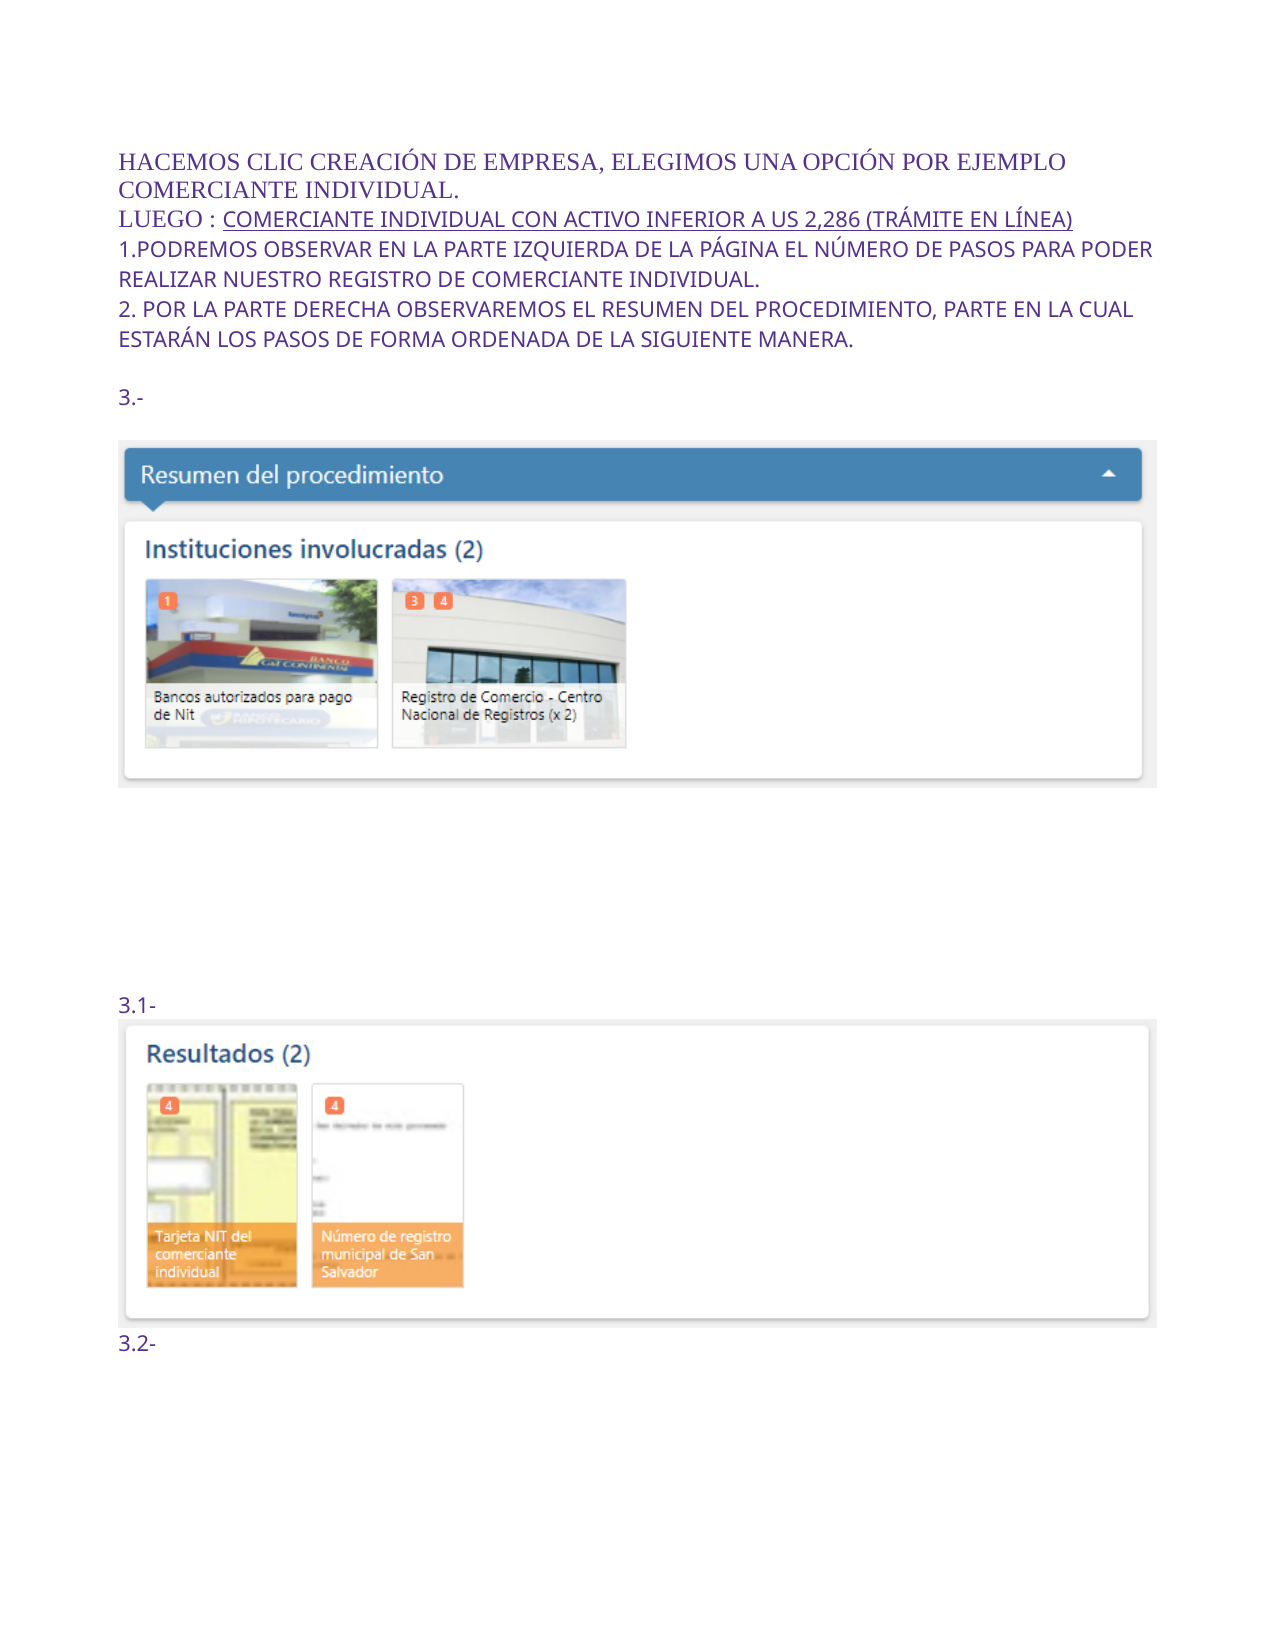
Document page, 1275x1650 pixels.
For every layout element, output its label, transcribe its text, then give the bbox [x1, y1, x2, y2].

text HACEMOS CLIC CREACIÓN DE EMPRESA, ELEGIMOS UNA OPCIÓN POR EJEMPLO COMERCIANTE INDIVIDUAL. [118, 147, 1157, 204]
picture [118, 440, 1157, 788]
text LUEGO : COMERCIANTE INDIVIDUAL CON ACTIVO INFERIOR A US 2,286 (TRÁMITE EN LÍNEA) [118, 204, 1157, 234]
text 3.- [118, 382, 1157, 412]
text 3.1- [118, 990, 1157, 1019]
text 1.PODREMOS OBSERVAR EN LA PARTE IZQUIERDA DE LA PÁGINA EL NÚMERO DE PASOS PARA PODER REALIZAR NUESTRO REGISTRO DE COMERCIANTE INDIVIDUAL. [118, 234, 1157, 294]
picture [118, 1019, 1157, 1328]
text 2. POR LA PARTE DERECHA OBSERVAREMOS EL RESUMEN DEL PROCEDIMIENTO, PARTE EN LA CUAL ESTARÁN LOS PASOS DE FORMA ORDENADA DE LA SIGUIENTE MANERA. [118, 294, 1157, 353]
text 3.2- [118, 1328, 1157, 1358]
